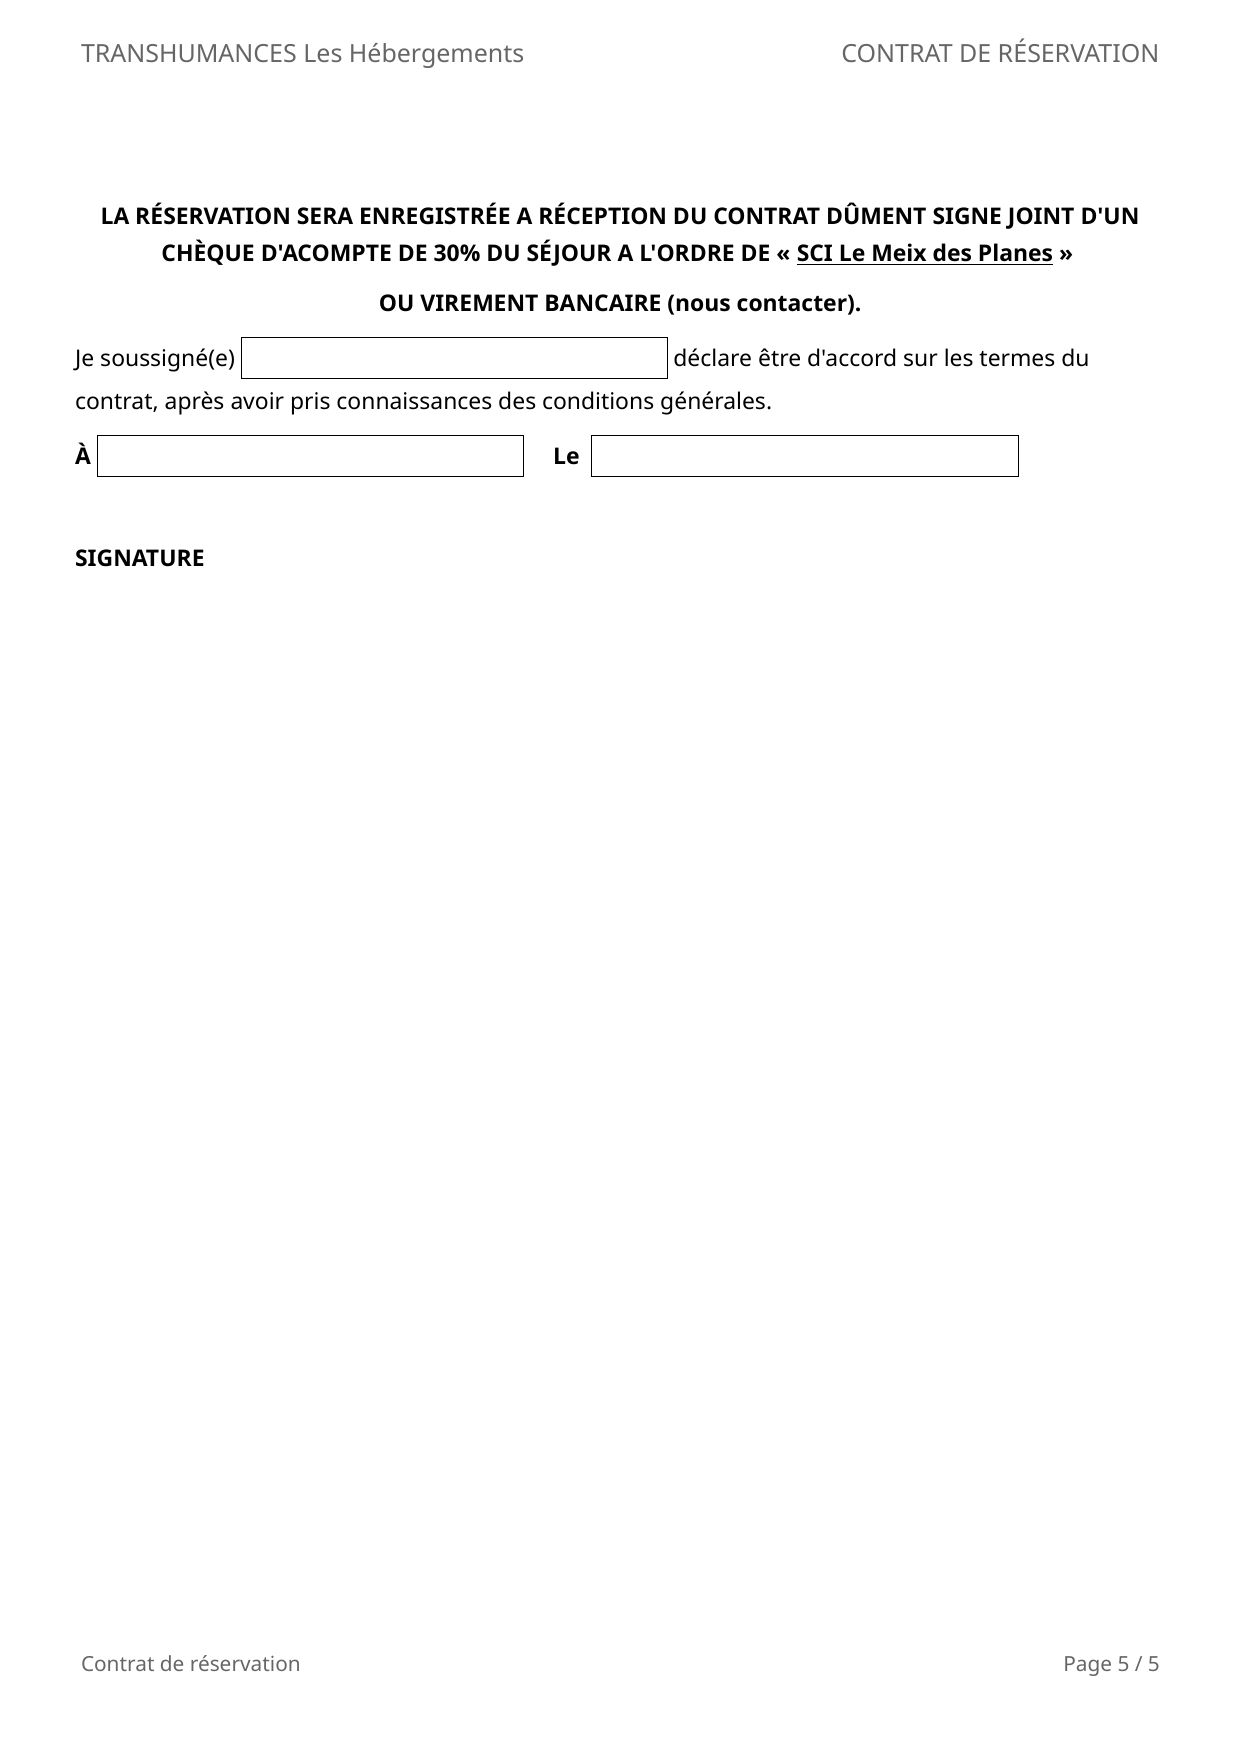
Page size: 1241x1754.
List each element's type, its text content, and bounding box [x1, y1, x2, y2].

text SIGNATURE [75, 542, 1165, 573]
text LA RÉSERVATION SERA ENREGISTRÉE A RÉCEPTION DU CONTRAT DÛMENT SIGNE JOINT D'UN CHÈQUE D'ACOMPTE DE 30% DU SÉJOUR A L'ORDRE DE « SCI Le Meix des Planes » [75, 199, 1165, 268]
text À [75, 435, 97, 476]
text Le [524, 435, 591, 476]
text [1019, 435, 1165, 476]
text OU VIREMENT BANCAIRE (nous contacter). [75, 287, 1165, 318]
text Je soussigné(e) déclare être d'accord sur les termes du contrat, après avoir pris connaissances des conditions générales. [75, 337, 1165, 416]
